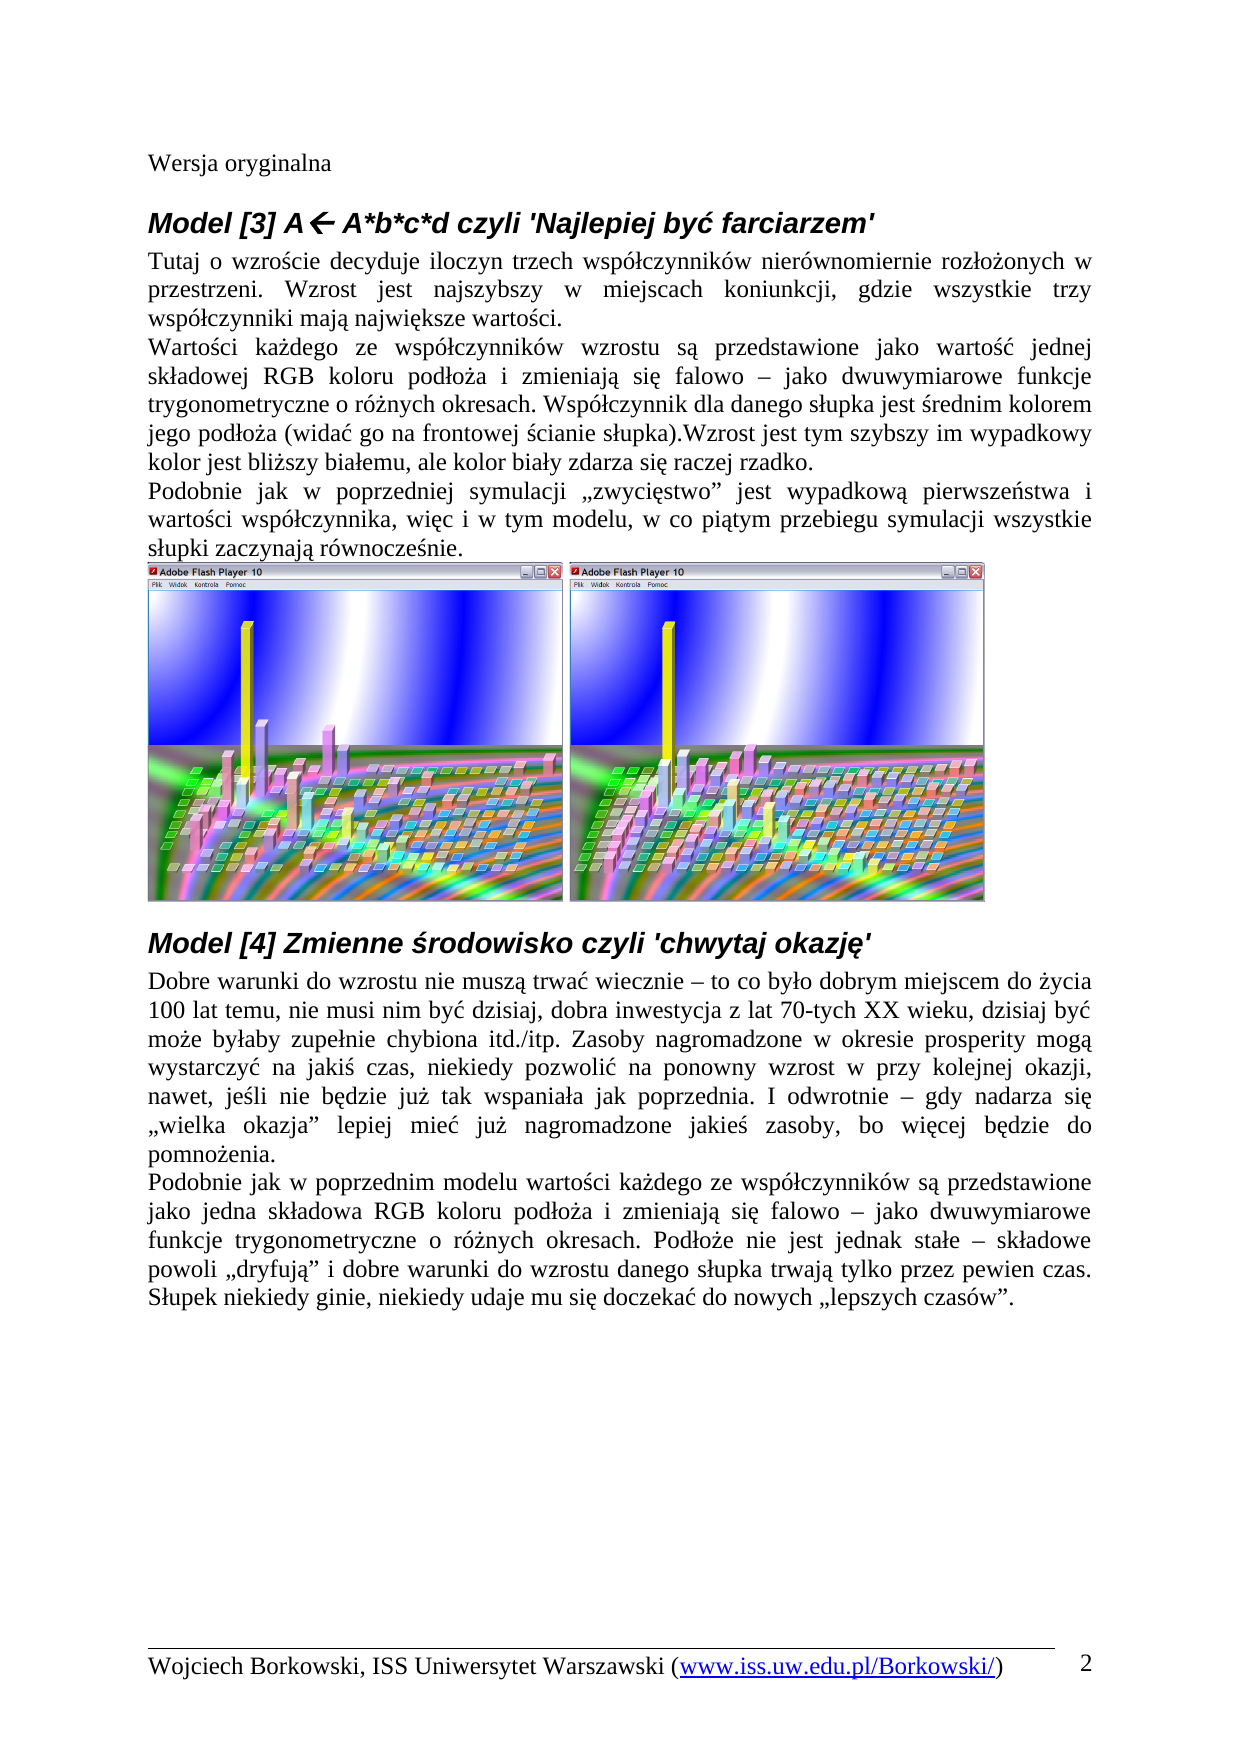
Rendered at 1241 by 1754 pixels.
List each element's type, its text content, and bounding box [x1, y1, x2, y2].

text Podobnie jak w poprzedniej symulacji „zwycięstwo” jest wypadkową pierwszeństwa i wartości współczynnika, więc i w tym modelu, w co piątym przebiegu symulacji wszystkie słupki zaczynają równocześnie. [148, 476, 1093, 562]
subtitle Model [3] A A*b*c*d czyli 'Najlepiej być farciarzem' [148, 206, 1093, 239]
picture [569, 562, 985, 902]
picture [147, 562, 563, 902]
text Podobnie jak w poprzednim modelu wartości każdego ze współczynników są przedstawione jako jedna składowa RGB koloru podłoża i zmieniają się falowo – jako dwuwymiarowe funkcje trygonometryczne o różnych okresach. Podłoże nie jest jednak stałe – składowe powoli „dryfują” i dobre warunki do wzrostu danego słupka trwają tylko przez pewien czas. Słupek niekiedy ginie, niekiedy udaje mu się doczekać do nowych „lepszych czasów”. [148, 1167, 1093, 1311]
text Tutaj o wzroście decyduje iloczyn trzech współczynników nierównomiernie rozłożonych w przestrzeni. Wzrost jest najszybszy w miejscach koniunkcji, gdzie wszystkie trzy współczynniki mają największe wartości. [148, 246, 1093, 332]
text Wartości każdego ze współczynników wzrostu są przedstawione jako wartość jednej składowej RGB koloru podłoża i zmieniają się falowo – jako dwuwymiarowe funkcje trygonometryczne o różnych okresach. Współczynnik dla danego słupka jest średnim kolorem jego podłoża (widać go na frontowej ścianie słupka).Wzrost jest tym szybszy im wypadkowy kolor jest bliższy białemu, ale kolor biały zdarza się raczej rzadko. [148, 332, 1093, 476]
subtitle Model [4] Zmienne środowisko czyli 'chwytaj okazję' [148, 926, 1093, 960]
text Dobre warunki do wzrostu nie muszą trwać wiecznie – to co było dobrym miejscem do życia 100 lat temu, nie musi nim być dzisiaj, dobra inwestycja z lat 70-tych XX wieku, dzisiaj być może byłaby zupełnie chybiona itd./itp. Zasoby nagromadzone w okresie prosperity mogą wystarczyć na jakiś czas, niekiedy pozwolić na ponowny wzrost w przy kolejnej okazji, nawet, jeśli nie będzie już tak wspaniała jak poprzednia. I odwrotnie – gdy nadarza się „wielka okazja” lepiej mieć już nagromadzone jakieś zasoby, bo więcej będzie do pomnożenia. [148, 966, 1093, 1167]
